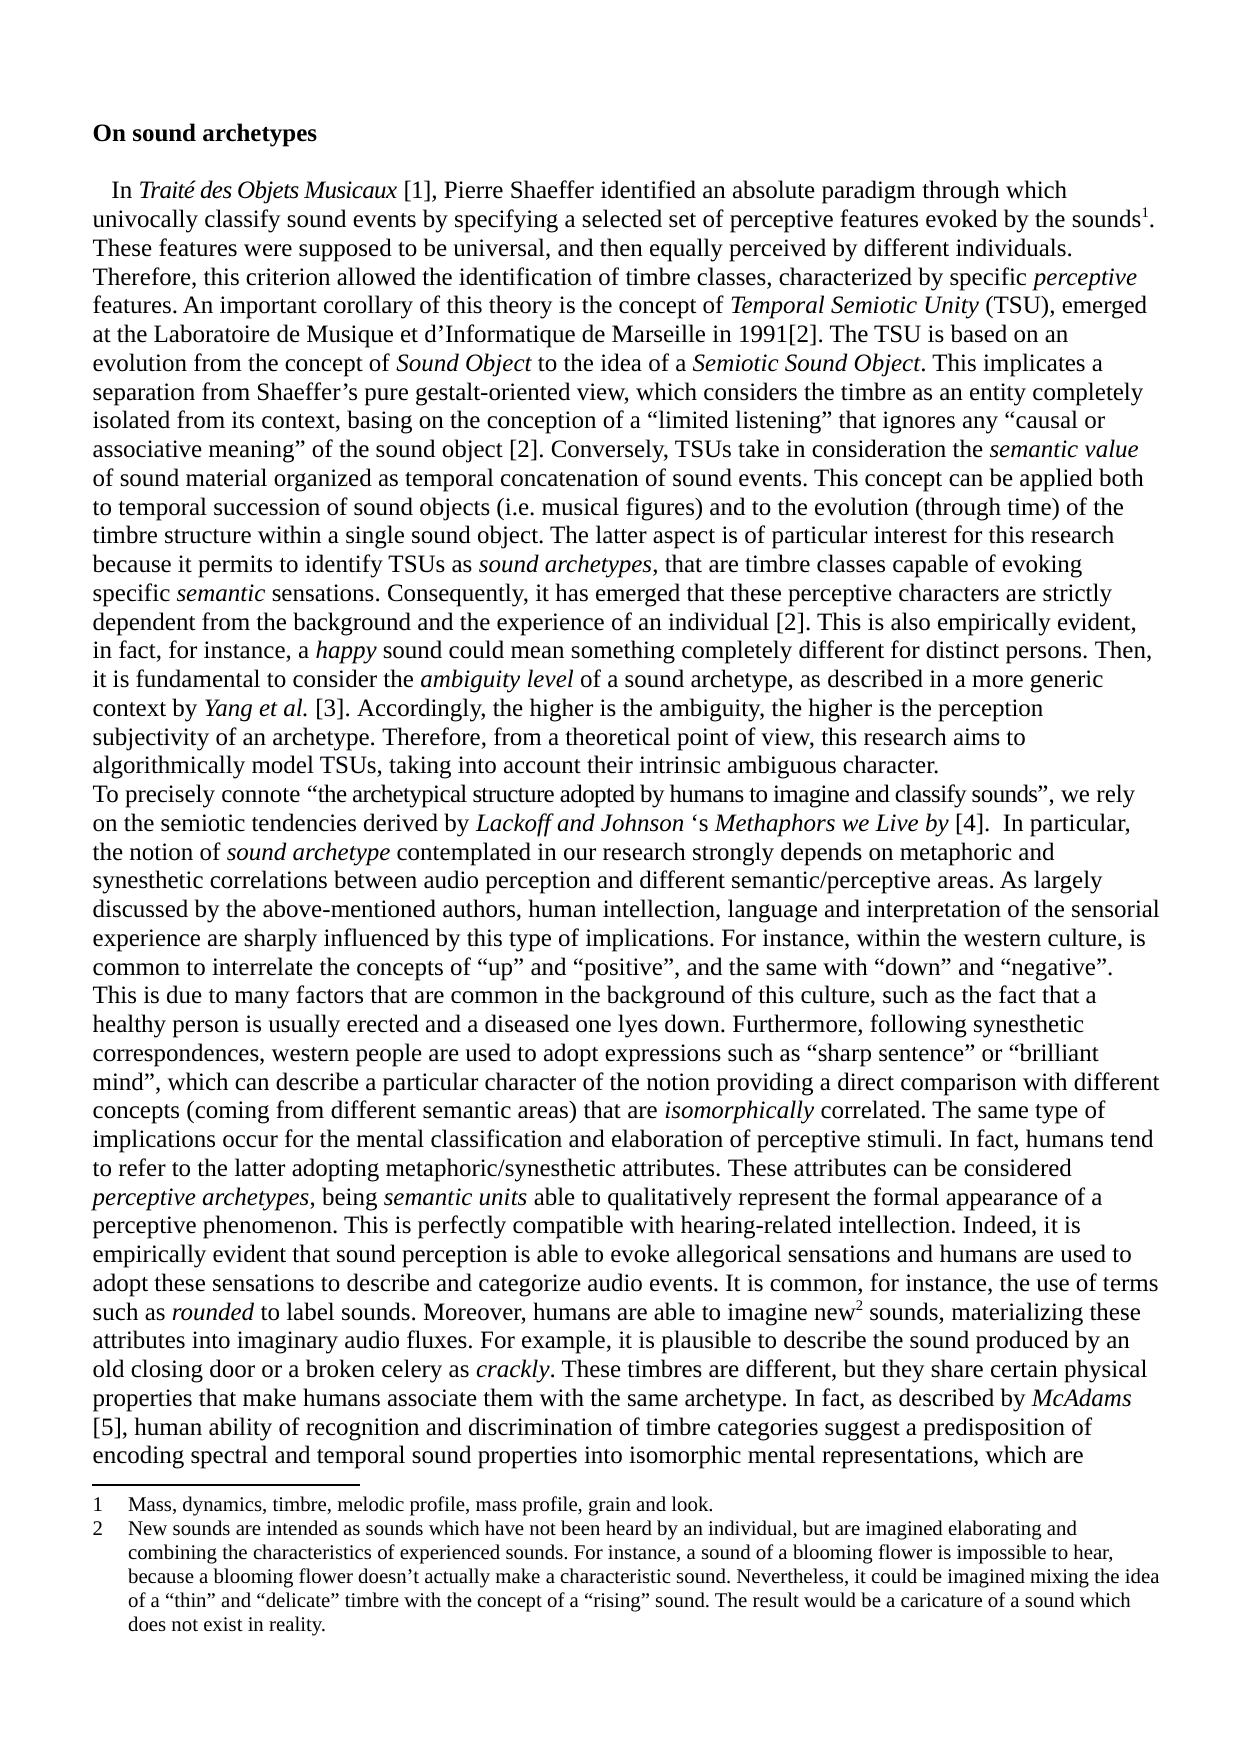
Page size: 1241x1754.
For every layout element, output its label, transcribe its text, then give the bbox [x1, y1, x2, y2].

text Mass, dynamics, timbre, melodic profile, mass profile, grain and look. [92, 1491, 1160, 1516]
text New sounds are intended as sounds which have not been heard by an individual, but are imagined elaborating and combining the characteristics of experienced sounds. For instance, a sound of a blooming flower is impossible to hear, because a blooming flower doesn’t actually make a characteristic sound. Nevertheless, it could be imagined mixing the idea of a “thin” and “delicate” timbre with the concept of a “rising” sound. The result would be a caricature of a sound which does not exist in reality. [92, 1516, 1160, 1636]
text On sound archetypes [92, 118, 1160, 147]
text To precisely connote “the archetypical structure adopted by humans to imagine and classify sounds”, we rely on the semiotic tendencies derived by Lackoff and Johnson ‘s Methaphors we Live by [4]. In particular, the notion of sound archetype contemplated in our research strongly depends on metaphoric and synesthetic correlations between audio perception and different semantic/perceptive areas. As largely discussed by the above-mentioned authors, human intellection, language and interpretation of the sensorial experience are sharply influenced by this type of implications. For instance, within the western culture, is common to interrelate the concepts of “up” and “positive”, and the same with “down” and “negative”. This is due to many factors that are common in the background of this culture, such as the fact that a healthy person is usually erected and a diseased one lyes down. Furthermore, following synesthetic correspondences, western people are used to adopt expressions such as “sharp sentence” or “brilliant mind”, which can describe a particular character of the notion providing a direct comparison with different concepts (coming from different semantic areas) that are isomorphically correlated. The same type of implications occur for the mental classification and elaboration of perceptive stimuli. In fact, humans tend to refer to the latter adopting metaphoric/synesthetic attributes. These attributes can be considered perceptive archetypes, being semantic units able to qualitatively represent the formal appearance of a perceptive phenomenon. This is perfectly compatible with hearing-related intellection. Indeed, it is empirically evident that sound perception is able to evoke allegorical sensations and humans are used to adopt these sensations to describe and categorize audio events. It is common, for instance, the use of terms such as rounded to label sounds. Moreover, humans are able to imagine new sounds, materializing these attributes into imaginary audio fluxes. For example, it is plausible to describe the sound produced by an old closing door or a broken celery as crackly. These timbres are different, but they share certain physical properties that make humans associate them with the same archetype. In fact, as described by McAdams [5], human ability of recognition and discrimination of timbre categories suggest a predisposition of encoding spectral and temporal sound properties into isomorphic mental representations, which are [92, 779, 1160, 1469]
text In Traité des Objets Musicaux [1], Pierre Shaeffer identified an absolute paradigm through which univocally classify sound events by specifying a selected set of perceptive features evoked by the sounds. These features were supposed to be universal, and then equally perceived by different individuals. Therefore, this criterion allowed the identification of timbre classes, characterized by specific perceptive features. An important corollary of this theory is the concept of Temporal Semiotic Unity (TSU), emerged at the Laboratoire de Musique et d’Informatique de Marseille in 1991[2]. The TSU is based on an evolution from the concept of Sound Object to the idea of a Semiotic Sound Object. This implicates a separation from Shaeffer’s pure gestalt-oriented view, which considers the timbre as an entity completely isolated from its context, basing on the conception of a “limited listening” that ignores any “causal or associative meaning” of the sound object [2]. Conversely, TSUs take in consideration the semantic value of sound material organized as temporal concatenation of sound events. This concept can be applied both to temporal succession of sound objects (i.e. musical figures) and to the evolution (through time) of the timbre structure within a single sound object. The latter aspect is of particular interest for this research because it permits to identify TSUs as sound archetypes, that are timbre classes capable of evoking specific semantic sensations. Consequently, it has emerged that these perceptive characters are strictly dependent from the background and the experience of an individual [2]. This is also empirically evident, in fact, for instance, a happy sound could mean something completely different for distinct persons. Then, it is fundamental to consider the ambiguity level of a sound archetype, as described in a more generic context by Yang et al. [3]. Accordingly, the higher is the ambiguity, the higher is the perception subjectivity of an archetype. Therefore, from a theoretical point of view, this research aims to algorithmically model TSUs, taking into account their intrinsic ambiguous character. [92, 176, 1160, 779]
